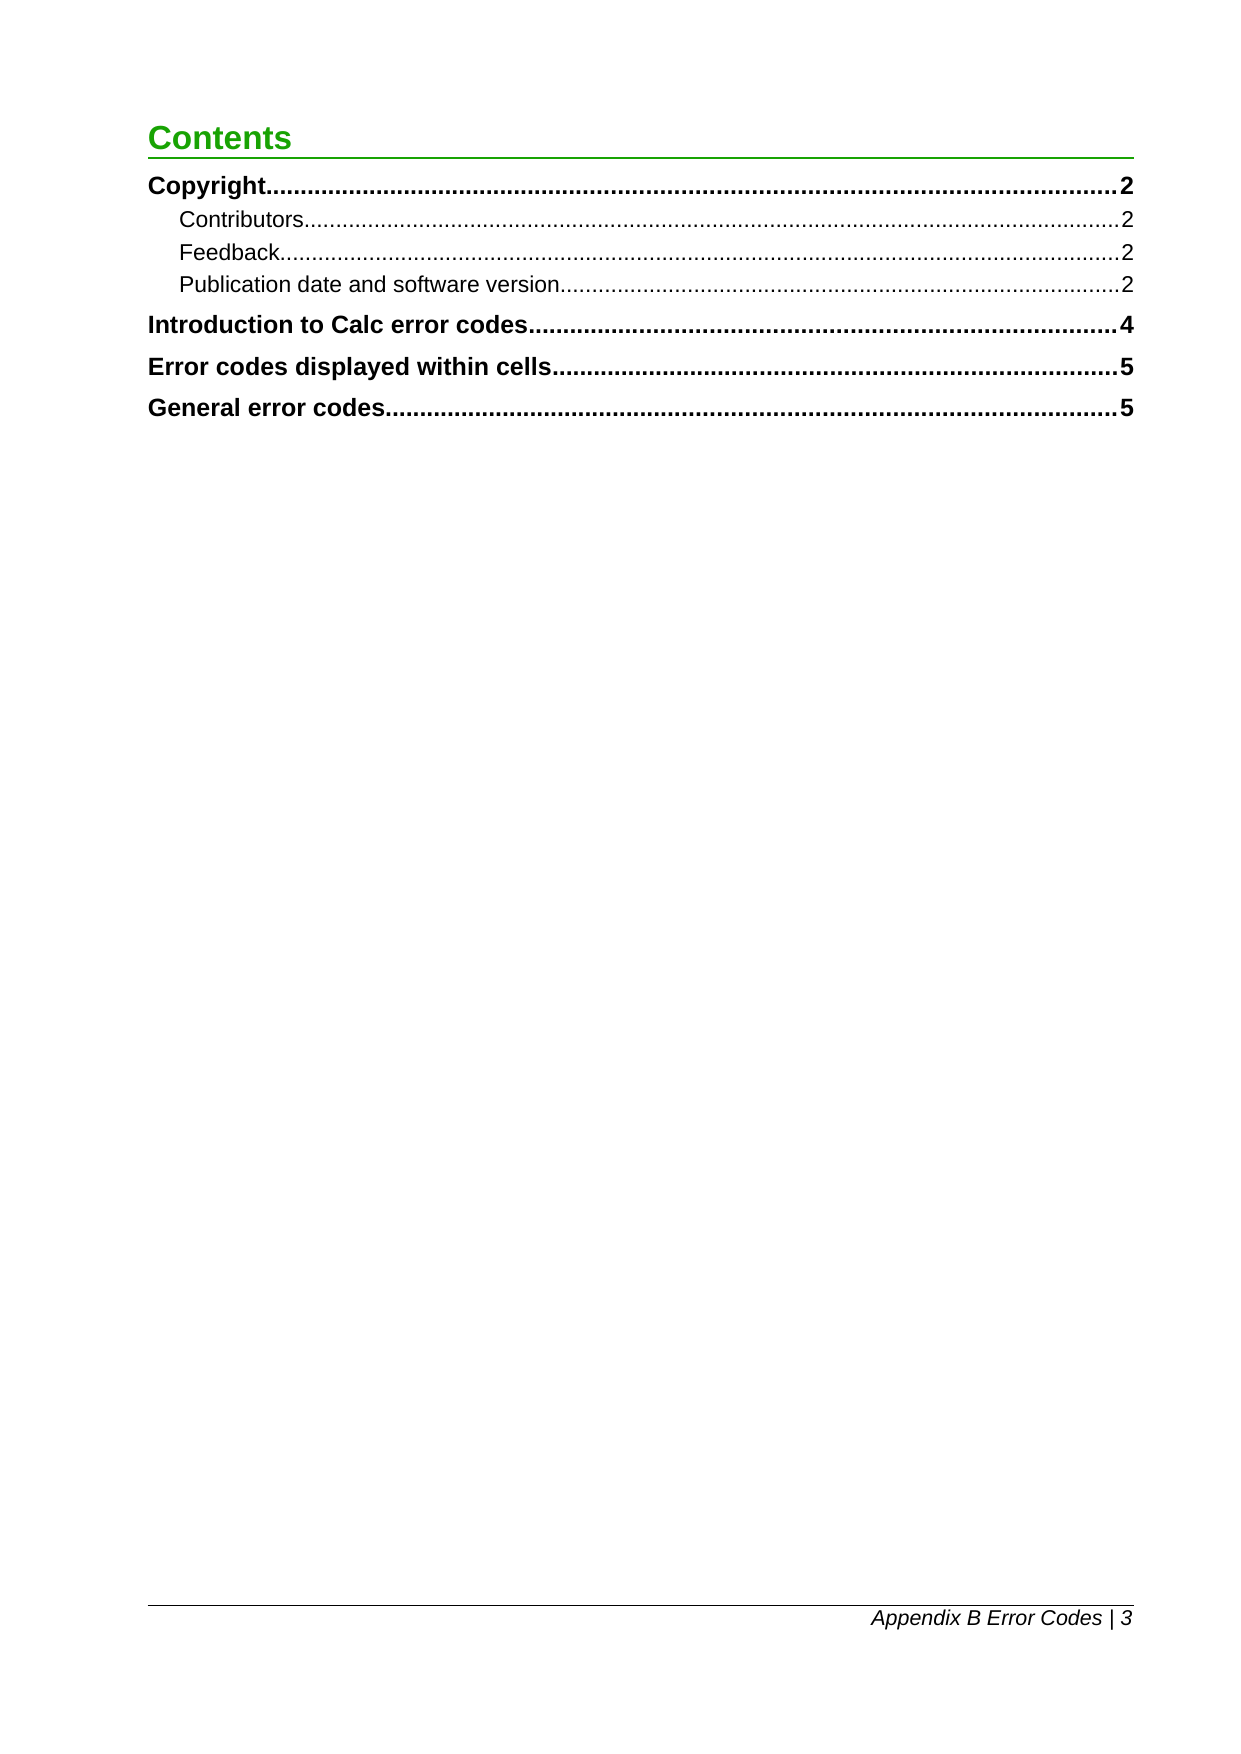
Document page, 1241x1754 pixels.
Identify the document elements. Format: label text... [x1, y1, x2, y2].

text Copyright 2 [148, 171, 1134, 200]
text Error codes displayed within cells 5 [148, 351, 1134, 380]
text Feedback 2 [179, 239, 1134, 265]
text General error codes 5 [148, 393, 1134, 421]
subtitle Contents [148, 118, 1134, 157]
text Introduction to Calc error codes 4 [148, 310, 1134, 339]
text Contributors 2 [179, 206, 1134, 232]
text Publication date and software version 2 [179, 271, 1134, 298]
